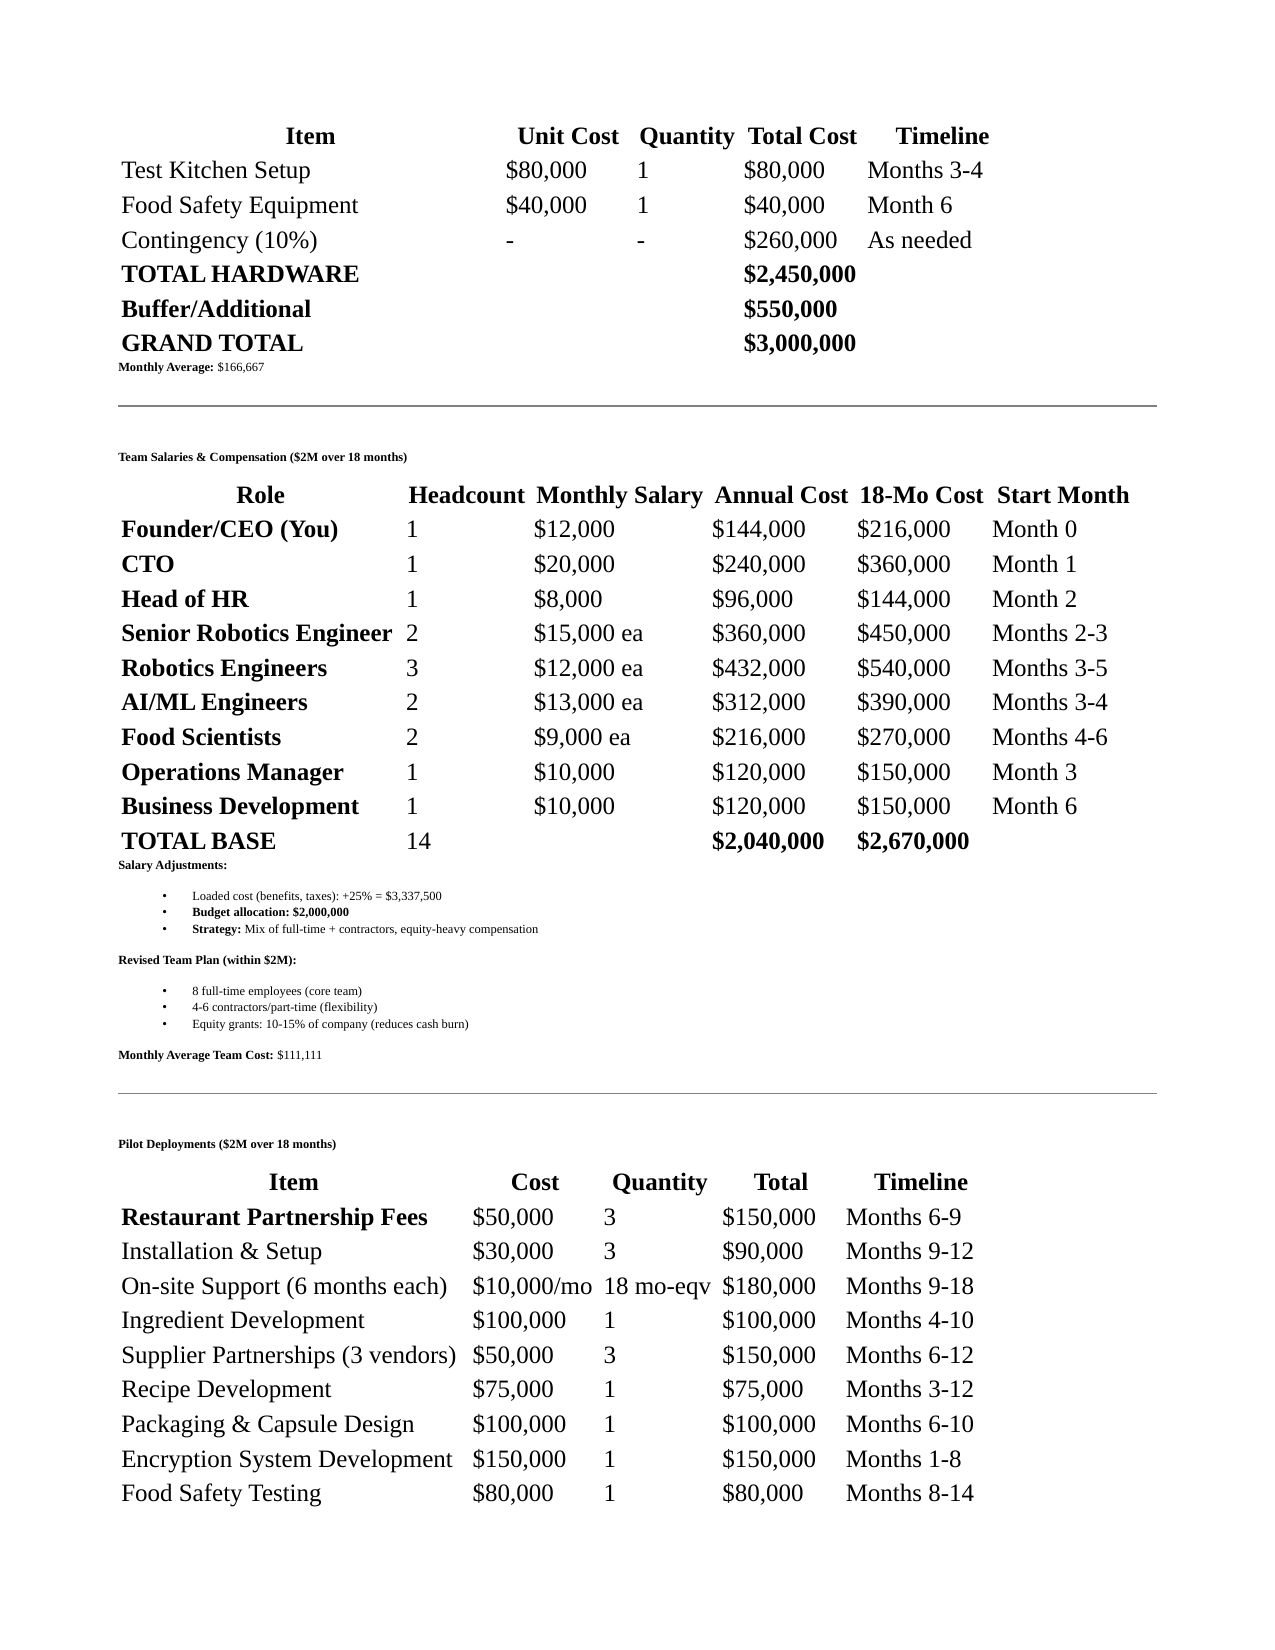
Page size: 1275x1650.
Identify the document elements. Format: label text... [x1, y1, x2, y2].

list Budget allocation: $2,000,000 [162, 905, 1157, 919]
table_cell - [634, 222, 741, 256]
table_cell Encryption System Development [118, 1441, 469, 1475]
table_cell As needed [864, 222, 1021, 256]
table_cell GRAND TOTAL [118, 326, 503, 360]
table_cell On-site Support (6 months each) [118, 1268, 469, 1302]
table_cell Head of HR [118, 581, 403, 615]
table_cell $312,000 [709, 685, 854, 719]
table_cell $50,000 [469, 1199, 600, 1233]
table_cell $50,000 [469, 1337, 600, 1372]
table_cell $550,000 [741, 291, 864, 326]
table_header Total Cost [741, 118, 864, 153]
table_cell Installation & Setup [118, 1233, 469, 1268]
text Salary Adjustments: [118, 857, 1157, 872]
table_cell AI/ML Engineers [118, 685, 403, 719]
table_cell $80,000 [469, 1475, 600, 1510]
table_cell $30,000 [469, 1233, 600, 1268]
table_cell $390,000 [854, 685, 989, 719]
table_cell CTO [118, 546, 403, 581]
table_header Cost [469, 1164, 600, 1199]
table_cell $90,000 [719, 1233, 843, 1268]
list 8 full-time employees (core team) [162, 983, 1157, 998]
table_cell $10,000/mo [469, 1268, 600, 1302]
table_cell $10,000 [531, 788, 709, 823]
table_cell 3 [600, 1233, 719, 1268]
table_cell $10,000 [531, 754, 709, 788]
table_header Timeline [843, 1164, 999, 1199]
table_cell 1 [600, 1372, 719, 1406]
table_cell Months 4-10 [843, 1303, 999, 1337]
table_cell 2 [403, 615, 531, 650]
table_cell Operations Manager [118, 754, 403, 788]
text Monthly Average Team Cost: $111,111 [118, 1047, 1157, 1062]
table_cell Packaging & Capsule Design [118, 1406, 469, 1441]
table_cell Months 9-12 [843, 1233, 999, 1268]
table_cell Supplier Partnerships (3 vendors) [118, 1337, 469, 1372]
table_header Item [118, 1164, 469, 1199]
table_cell $100,000 [719, 1303, 843, 1337]
table_cell $20,000 [531, 546, 709, 581]
table_cell $120,000 [709, 754, 854, 788]
table_cell $2,040,000 [709, 823, 854, 857]
table_cell Months 9-18 [843, 1268, 999, 1302]
table_cell Test Kitchen Setup [118, 153, 503, 187]
table_cell $150,000 [719, 1441, 843, 1475]
table_cell [634, 256, 741, 291]
table_cell 3 [600, 1337, 719, 1372]
table_cell $216,000 [854, 512, 989, 546]
table_cell Food Safety Equipment [118, 187, 503, 222]
table_cell $100,000 [719, 1406, 843, 1441]
table_cell TOTAL BASE [118, 823, 403, 857]
text Monthly Average: $166,667 [118, 360, 1157, 374]
table_cell $80,000 [741, 153, 864, 187]
table_cell Food Scientists [118, 719, 403, 754]
table_cell 1 [403, 788, 531, 823]
table_cell $12,000 ea [531, 650, 709, 684]
table_header Quantity [600, 1164, 719, 1199]
subtitle Pilot Deployments ($2M over 18 months) [118, 1137, 1157, 1152]
table_cell $100,000 [469, 1303, 600, 1337]
table_cell Month 2 [989, 581, 1137, 615]
table_header Headcount [403, 477, 531, 512]
table_cell Months 6-9 [843, 1199, 999, 1233]
table_cell 1 [403, 754, 531, 788]
table_cell Contingency (10%) [118, 222, 503, 256]
table_cell 1 [600, 1303, 719, 1337]
table_cell 18 mo-eqv [600, 1268, 719, 1302]
table_cell $150,000 [719, 1199, 843, 1233]
table_cell $360,000 [709, 615, 854, 650]
table_cell $432,000 [709, 650, 854, 684]
table_cell Month 6 [864, 187, 1021, 222]
table_header Monthly Salary [531, 477, 709, 512]
table_cell $80,000 [503, 153, 634, 187]
table_cell Restaurant Partnership Fees [118, 1199, 469, 1233]
table_cell [531, 823, 709, 857]
table_cell Senior Robotics Engineer [118, 615, 403, 650]
table_cell $150,000 [854, 754, 989, 788]
table_header Annual Cost [709, 477, 854, 512]
table_cell $2,670,000 [854, 823, 989, 857]
table_cell 3 [403, 650, 531, 684]
table_cell $100,000 [469, 1406, 600, 1441]
table_cell Months 6-10 [843, 1406, 999, 1441]
table_cell 1 [600, 1406, 719, 1441]
list Loaded cost (benefits, taxes): +25% = $3,337,500 [162, 888, 1157, 903]
text Revised Team Plan (within $2M): [118, 952, 1157, 967]
table_cell $2,450,000 [741, 256, 864, 291]
table_cell 1 [403, 512, 531, 546]
table_cell $540,000 [854, 650, 989, 684]
table_cell Months 3-5 [989, 650, 1137, 684]
list Equity grants: 10-15% of company (reduces cash burn) [162, 1016, 1157, 1031]
table_cell $144,000 [709, 512, 854, 546]
subtitle Team Salaries & Compensation ($2M over 18 months) [118, 450, 1157, 464]
table_cell $80,000 [719, 1475, 843, 1510]
table_cell Months 3-4 [989, 685, 1137, 719]
table_cell $450,000 [854, 615, 989, 650]
table_cell [864, 291, 1021, 326]
table_cell $260,000 [741, 222, 864, 256]
table_cell $120,000 [709, 788, 854, 823]
table_cell Months 4-6 [989, 719, 1137, 754]
table_cell Founder/CEO (You) [118, 512, 403, 546]
table_cell $40,000 [741, 187, 864, 222]
table_cell $216,000 [709, 719, 854, 754]
table_cell Months 2-3 [989, 615, 1137, 650]
table_cell [864, 326, 1021, 360]
table_cell Business Development [118, 788, 403, 823]
list Strategy: Mix of full-time + contractors, equity-heavy compensation [162, 921, 1157, 936]
table_cell Months 3-4 [864, 153, 1021, 187]
table_header Quantity [634, 118, 741, 153]
table_header Role [118, 477, 403, 512]
table_cell 2 [403, 719, 531, 754]
table_cell [634, 326, 741, 360]
table_cell - [503, 222, 634, 256]
table_cell [503, 256, 634, 291]
table_cell Months 1-8 [843, 1441, 999, 1475]
table_cell $75,000 [719, 1372, 843, 1406]
table_cell $8,000 [531, 581, 709, 615]
table_cell 1 [403, 546, 531, 581]
table_cell Month 3 [989, 754, 1137, 788]
table_cell $150,000 [469, 1441, 600, 1475]
table_cell $40,000 [503, 187, 634, 222]
table_cell $13,000 ea [531, 685, 709, 719]
table_cell Months 8-14 [843, 1475, 999, 1510]
table_cell 1 [600, 1475, 719, 1510]
list 4-6 contractors/part-time (flexibility) [162, 1000, 1157, 1014]
table_cell TOTAL HARDWARE [118, 256, 503, 291]
table_cell $96,000 [709, 581, 854, 615]
table_cell Month 6 [989, 788, 1137, 823]
table_cell Months 3-12 [843, 1372, 999, 1406]
table_cell [503, 291, 634, 326]
table_cell $240,000 [709, 546, 854, 581]
table_cell Robotics Engineers [118, 650, 403, 684]
table_cell $270,000 [854, 719, 989, 754]
table_cell 1 [634, 187, 741, 222]
table_cell 2 [403, 685, 531, 719]
table_cell Ingredient Development [118, 1303, 469, 1337]
table_cell Recipe Development [118, 1372, 469, 1406]
table_header 18-Mo Cost [854, 477, 989, 512]
table_cell Month 0 [989, 512, 1137, 546]
table_header Unit Cost [503, 118, 634, 153]
table_cell $150,000 [719, 1337, 843, 1372]
table_cell $12,000 [531, 512, 709, 546]
table_cell $150,000 [854, 788, 989, 823]
table_cell 3 [600, 1199, 719, 1233]
table_cell $3,000,000 [741, 326, 864, 360]
table_cell [989, 823, 1137, 857]
table_header Timeline [864, 118, 1021, 153]
table_cell 1 [634, 153, 741, 187]
table_cell $75,000 [469, 1372, 600, 1406]
table_cell $360,000 [854, 546, 989, 581]
table_cell Month 1 [989, 546, 1137, 581]
table_header Total [719, 1164, 843, 1199]
table_header Start Month [989, 477, 1137, 512]
table_cell $144,000 [854, 581, 989, 615]
table_cell [503, 326, 634, 360]
table_cell [634, 291, 741, 326]
table_cell $15,000 ea [531, 615, 709, 650]
table_cell Months 6-12 [843, 1337, 999, 1372]
table_cell 1 [403, 581, 531, 615]
table_cell 14 [403, 823, 531, 857]
table_header Item [118, 118, 503, 153]
table_cell $9,000 ea [531, 719, 709, 754]
table_cell 1 [600, 1441, 719, 1475]
table_cell Food Safety Testing [118, 1475, 469, 1510]
table_cell $180,000 [719, 1268, 843, 1302]
table_cell Buffer/Additional [118, 291, 503, 326]
table_cell [864, 256, 1021, 291]
